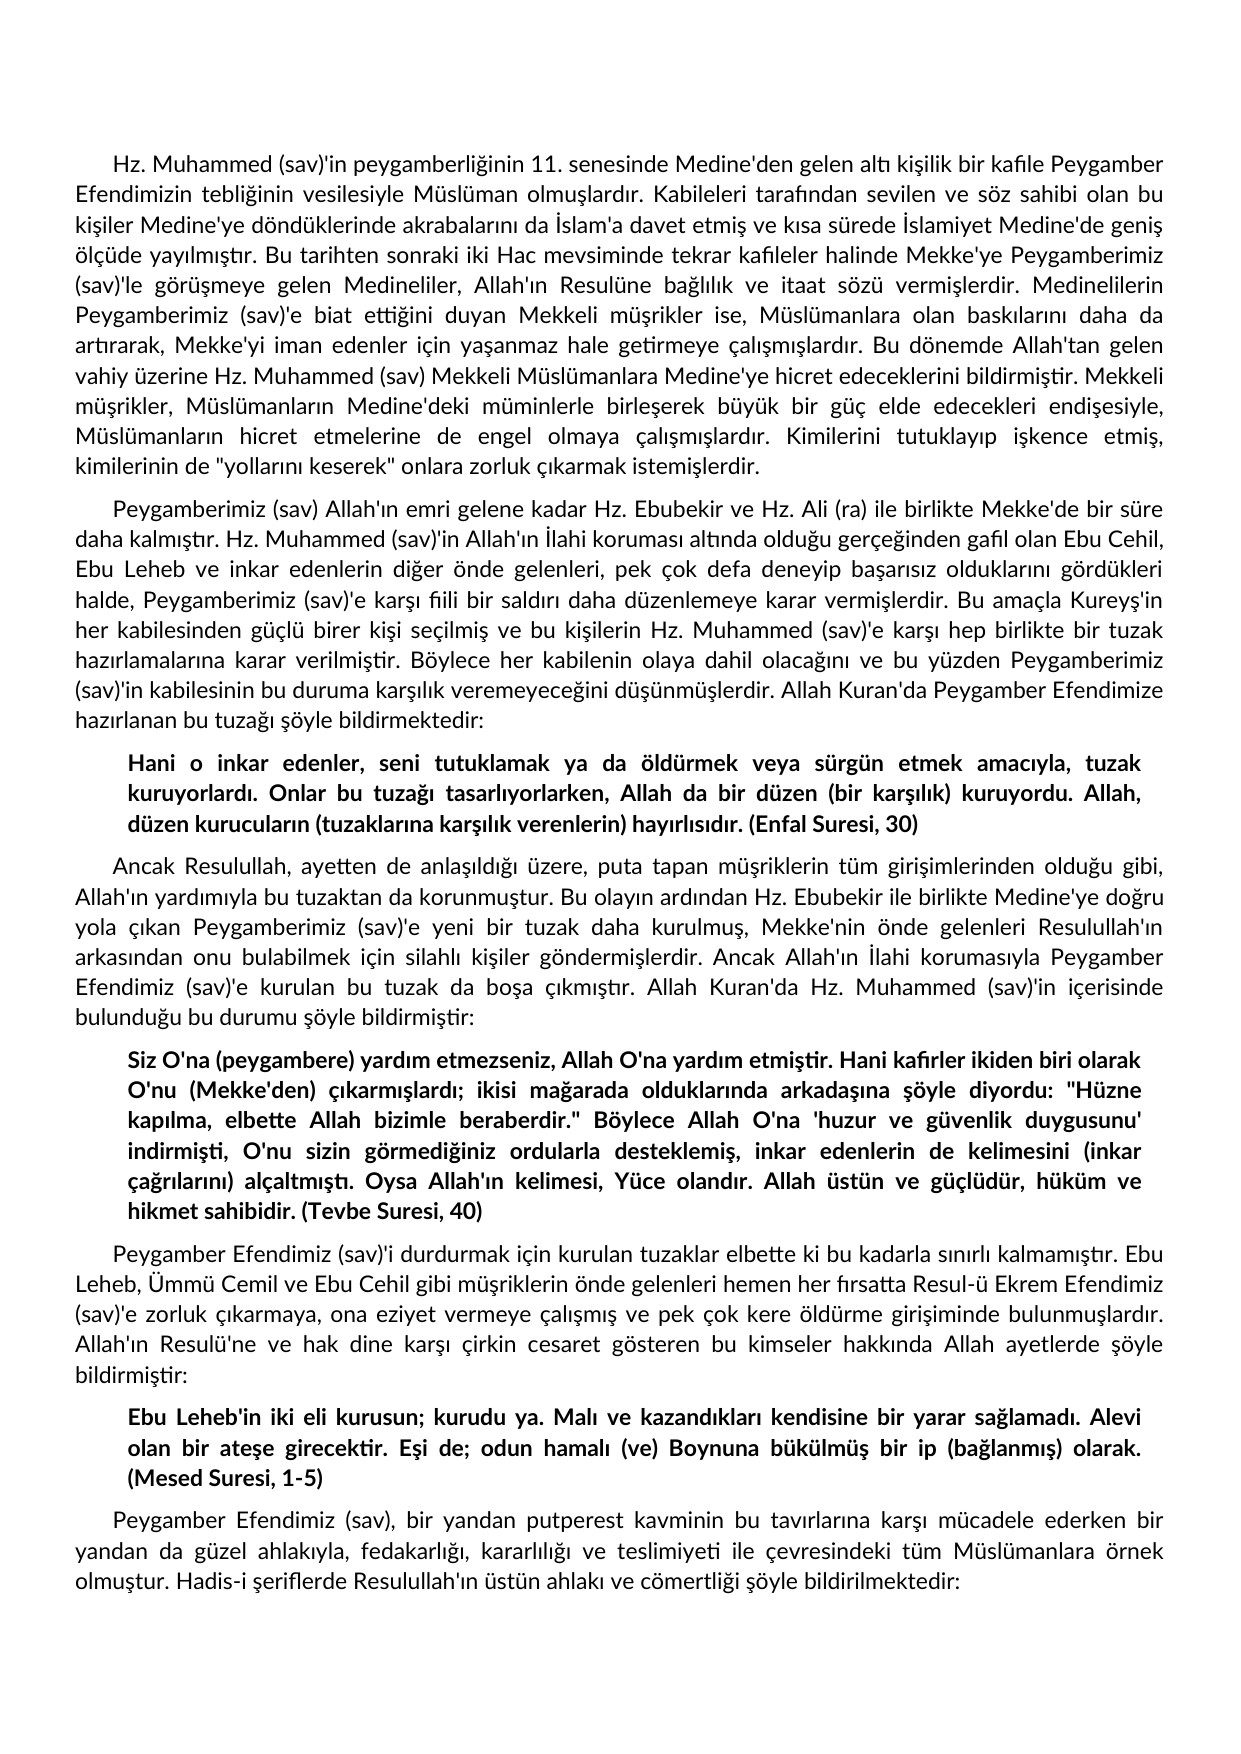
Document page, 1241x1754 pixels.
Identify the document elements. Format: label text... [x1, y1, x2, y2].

text Ancak Resulullah, ayetten de anlaşıldığı üzere, puta tapan müşriklerin tüm girişimlerinden olduğu gibi, Allah'ın yardımıyla bu tuzaktan da korunmuştur. Bu olayın ardından Hz. Ebubekir ile birlikte Medine'ye doğru yola çıkan Peygamberimiz (sav)'e yeni bir tuzak daha kurulmuş, Mekke'nin önde gelenleri Resulullah'ın arkasından onu bulabilmek için silahlı kişiler göndermişlerdir. Ancak Allah'ın İlahi korumasıyla Peygamber Efendimiz (sav)'e kurulan bu tuzak da boşa çıkmıştır. Allah Kuran'da Hz. Muhammed (sav)'in içerisinde bulunduğu bu durumu şöyle bildirmiştir: [75, 852, 1165, 1031]
text Peygamberimiz (sav) Allah'ın emri gelene kadar Hz. Ebubekir ve Hz. Ali (ra) ile birlikte Mekke'de bir süre daha kalmıştır. Hz. Muhammed (sav)'in Allah'ın İlahi koruması altında olduğu gerçeğinden gafil olan Ebu Cehil, Ebu Leheb ve inkar edenlerin diğer önde gelenleri, pek çok defa deneyip başarısız olduklarını gördükleri halde, Peygamberimiz (sav)'e karşı fiili bir saldırı daha düzenlemeye karar vermişlerdir. Bu amaçla Kureyş'in her kabilesinden güçlü birer kişi seçilmiş ve bu kişilerin Hz. Muhammed (sav)'e karşı hep birlikte bir tuzak hazırlamalarına karar verilmiştir. Böylece her kabilenin olaya dahil olacağını ve bu yüzden Peygamberimiz (sav)'in kabilesinin bu duruma karşılık veremeyeceğini düşünmüşlerdir. Allah Kuran'da Peygamber Efendimize hazırlanan bu tuzağı şöyle bildirmektedir: [75, 495, 1165, 734]
text Siz O'na (peygambere) yardım etmezseniz, Allah O'na yardım etmiştir. Hani kafirler ikiden biri olarak O'nu (Mekke'den) çıkarmışlardı; ikisi mağarada olduklarında arkadaşına şöyle diyordu: "Hüzne kapılma, elbette Allah bizimle beraberdir." Böylece Allah O'na 'huzur ve güvenlik duygusunu' indirmişti, O'nu sizin görmediğiniz ordularla desteklemiş, inkar edenlerin de kelimesini (inkar çağrılarını) alçaltmıştı. Oysa Allah'ın kelimesi, Yüce olandır. Allah üstün ve güçlüdür, hüküm ve hikmet sahibidir. (Tevbe Suresi, 40) [127, 1046, 1143, 1224]
text Peygamber Efendimiz (sav), bir yandan putperest kavminin bu tavırlarına karşı mücadele ederken bir yandan da güzel ahlakıyla, fedakarlığı, kararlılığı ve teslimiyeti ile çevresindeki tüm Müslümanlara örnek olmuştur. Hadis-i şeriflerde Resulullah'ın üstün ahlakı ve cömertliği şöyle bildirilmektedir: [75, 1506, 1165, 1594]
text Hz. Muhammed (sav)'in peygamberliğinin 11. senesinde Medine'den gelen altı kişilik bir kafile Peygamber Efendimizin tebliğinin vesilesiyle Müslüman olmuşlardır. Kabileleri tarafından sevilen ve söz sahibi olan bu kişiler Medine'ye döndüklerinde akrabalarını da İslam'a davet etmiş ve kısa sürede İslamiyet Medine'de geniş ölçüde yayılmıştır. Bu tarihten sonraki iki Hac mevsiminde tekrar kafileler halinde Mekke'ye Peygamberimiz (sav)'le görüşmeye gelen Medineliler, Allah'ın Resulüne bağlılık ve itaat sözü vermişlerdir. Medinelilerin Peygamberimiz (sav)'e biat ettiğini duyan Mekkeli müşrikler ise, Müslümanlara olan baskılarını daha da artırarak, Mekke'yi iman edenler için yaşanmaz hale getirmeye çalışmışlardır. Bu dönemde Allah'tan gelen vahiy üzerine Hz. Muhammed (sav) Mekkeli Müslümanlara Medine'ye hicret edeceklerini bildirmiştir. Mekkeli müşrikler, Müslümanların Medine'deki müminlerle birleşerek büyük bir güç elde edecekleri endişesiyle, Müslümanların hicret etmelerine de engel olmaya çalışmışlardır. Kimilerini tutuklayıp işkence etmiş, kimilerinin de "yollarını keserek" onlara zorluk çıkarmak istemişlerdir. [75, 150, 1165, 479]
text Ebu Leheb'in iki eli kurusun; kurudu ya. Malı ve kazandıkları kendisine bir yarar sağlamadı. Alevi olan bir ateşe girecektir. Eşi de; odun hamalı (ve) Boynuna bükülmüş bir ip (bağlanmış) olarak. (Mesed Suresi, 1-5) [127, 1403, 1143, 1491]
text Peygamber Efendimiz (sav)'i durdurmak için kurulan tuzaklar elbette ki bu kadarla sınırlı kalmamıştır. Ebu Leheb, Ümmü Cemil ve Ebu Cehil gibi müşriklerin önde gelenleri hemen her fırsatta Resul-ü Ekrem Efendimiz (sav)'e zorluk çıkarmaya, ona eziyet vermeye çalışmış ve pek çok kere öldürme girişiminde bulunmuşlardır. Allah'ın Resulü'ne ve hak dine karşı çirkin cesaret gösteren bu kimseler hakkında Allah ayetlerde şöyle bildirmiştir: [75, 1239, 1165, 1388]
text Hani o inkar edenler, seni tutuklamak ya da öldürmek veya sürgün etmek amacıyla, tuzak kuruyorlardı. Onlar bu tuzağı tasarlıyorlarken, Allah da bir düzen (bir karşılık) kuruyordu. Allah, düzen kurucuların (tuzaklarına karşılık verenlerin) hayırlısıdır. (Enfal Suresi, 30) [127, 749, 1143, 837]
